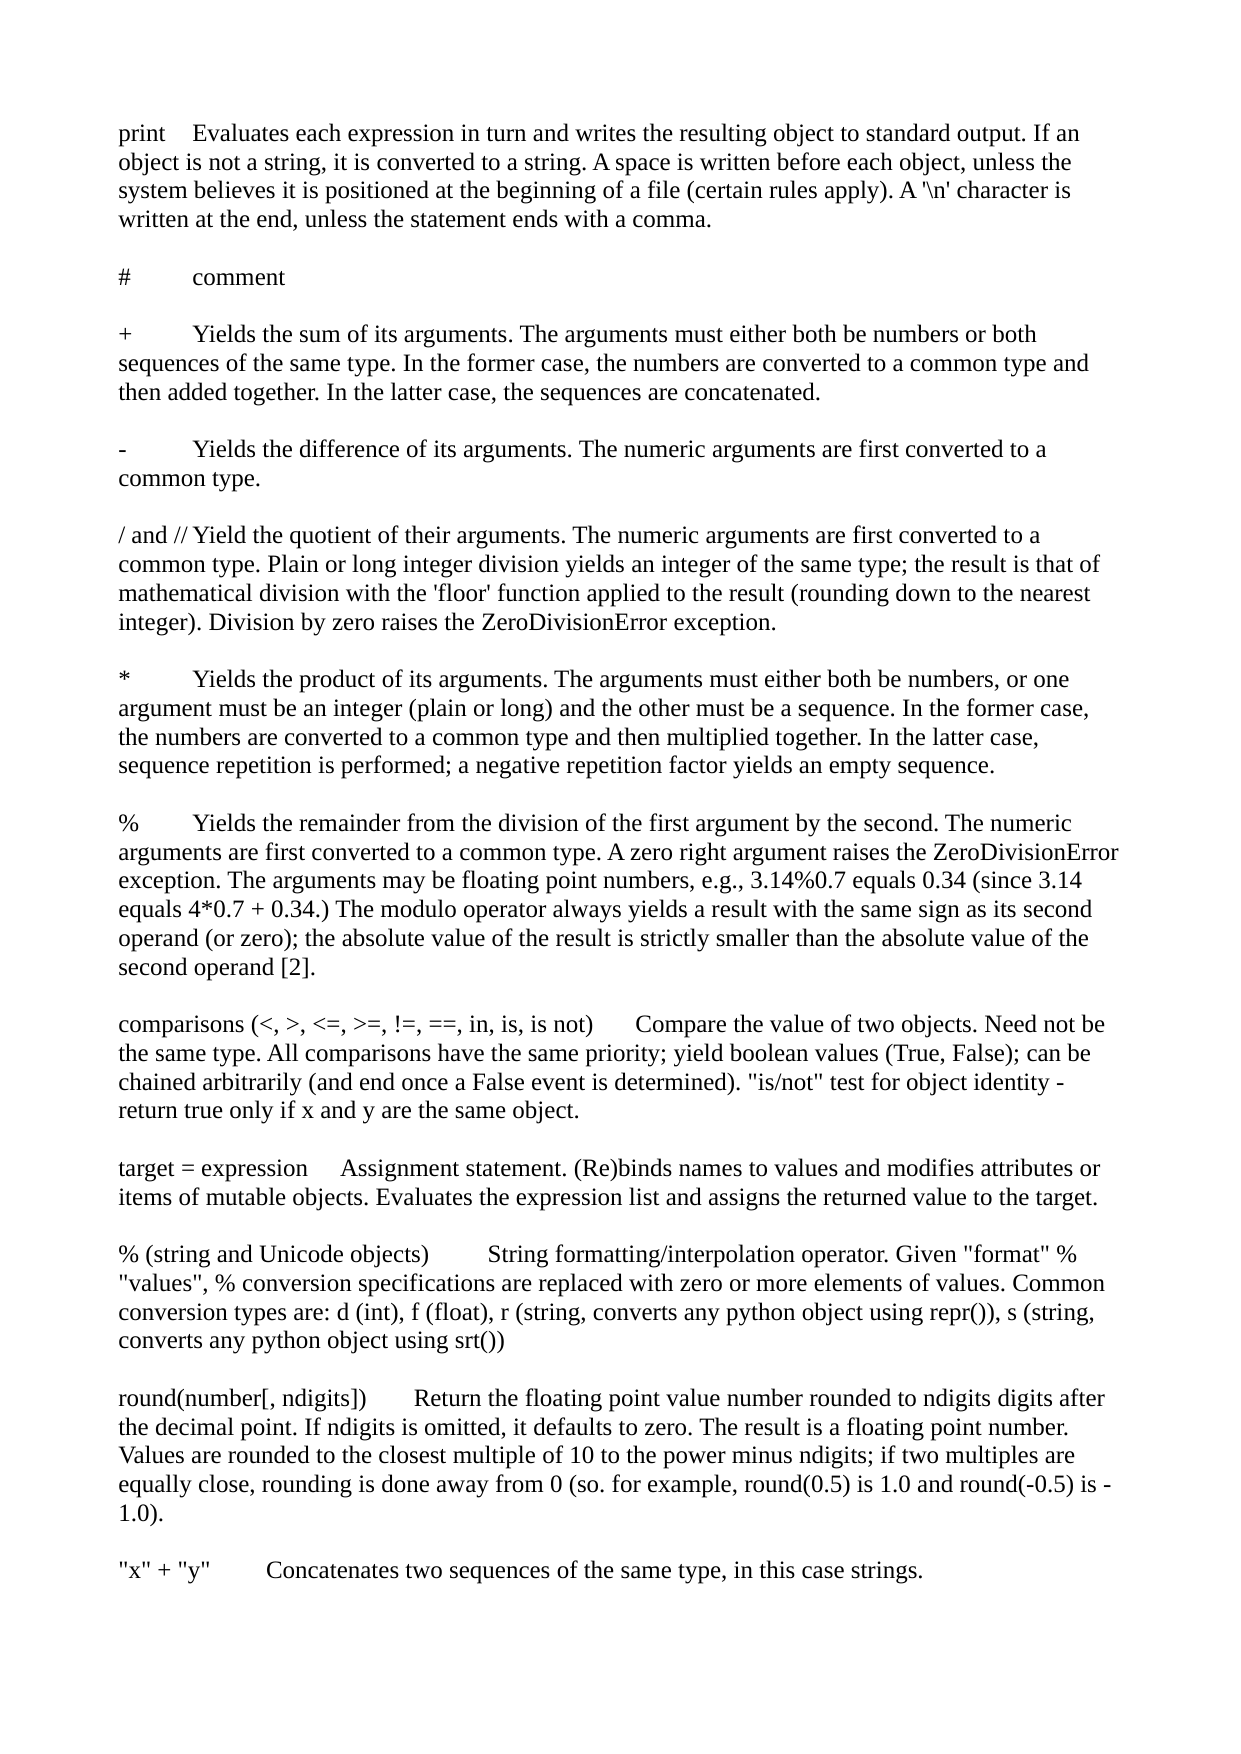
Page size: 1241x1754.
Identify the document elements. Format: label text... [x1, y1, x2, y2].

text round(number[, ndigits]) Return the floating point value number rounded to ndigits digits after the decimal point. If ndigits is omitted, it defaults to zero. The result is a floating point number. Values are rounded to the closest multiple of 10 to the power minus ndigits; if two multiples are equally close, rounding is done away from 0 (so. for example, round(0.5) is 1.0 and round(-0.5) is -1.0). [118, 1383, 1122, 1527]
text "x" + "y" Concatenates two sequences of the same type, in this case strings. [118, 1556, 1122, 1584]
text % (string and Unicode objects) String formatting/interpolation operator. Given "format" % "values", % conversion specifications are replaced with zero or more elements of values. Common conversion types are: d (int), f (float), r (string, converts any python object using repr()), s (string, converts any python object using srt()) [118, 1239, 1122, 1354]
text % Yields the remainder from the division of the first argument by the second. The numeric arguments are first converted to a common type. A zero right argument raises the ZeroDivisionError exception. The arguments may be floating point numbers, e.g., 3.14%0.7 equals 0.34 (since 3.14 equals 4*0.7 + 0.34.) The modulo operator always yields a result with the same sign as its second operand (or zero); the absolute value of the result is strictly smaller than the absolute value of the second operand [2]. [118, 808, 1122, 981]
text - Yields the difference of its arguments. The numeric arguments are first converted to a common type. [118, 434, 1122, 492]
text # comment [118, 262, 1122, 291]
text + Yields the sum of its arguments. The arguments must either both be numbers or both sequences of the same type. In the former case, the numbers are converted to a common type and then added together. In the latter case, the sequences are concatenated. [118, 319, 1122, 406]
text target = expression Assignment statement. (Re)binds names to values and modifies attributes or items of mutable objects. Evaluates the expression list and assigns the returned value to the target. [118, 1153, 1122, 1211]
text * Yields the product of its arguments. The arguments must either both be numbers, or one argument must be an integer (plain or long) and the other must be a sequence. In the former case, the numbers are converted to a common type and then multiplied together. In the latter case, sequence repetition is performed; a negative repetition factor yields an empty sequence. [118, 664, 1122, 779]
text print Evaluates each expression in turn and writes the resulting object to standard output. If an object is not a string, it is converted to a string. A space is written before each object, unless the system believes it is positioned at the beginning of a file (certain rules apply). A '\n' character is written at the end, unless the statement ends with a comma. [118, 118, 1122, 233]
text comparisons (<, >, <=, >=, !=, ==, in, is, is not) Compare the value of two objects. Need not be the same type. All comparisons have the same priority; yield boolean values (True, False); can be chained arbitrarily (and end once a False event is determined). "is/not" test for object identity - return true only if x and y are the same object. [118, 1009, 1122, 1124]
text / and // Yield the quotient of their arguments. The numeric arguments are first converted to a common type. Plain or long integer division yields an integer of the same type; the result is that of mathematical division with the 'floor' function applied to the result (rounding down to the nearest integer). Division by zero raises the ZeroDivisionError exception. [118, 521, 1122, 636]
